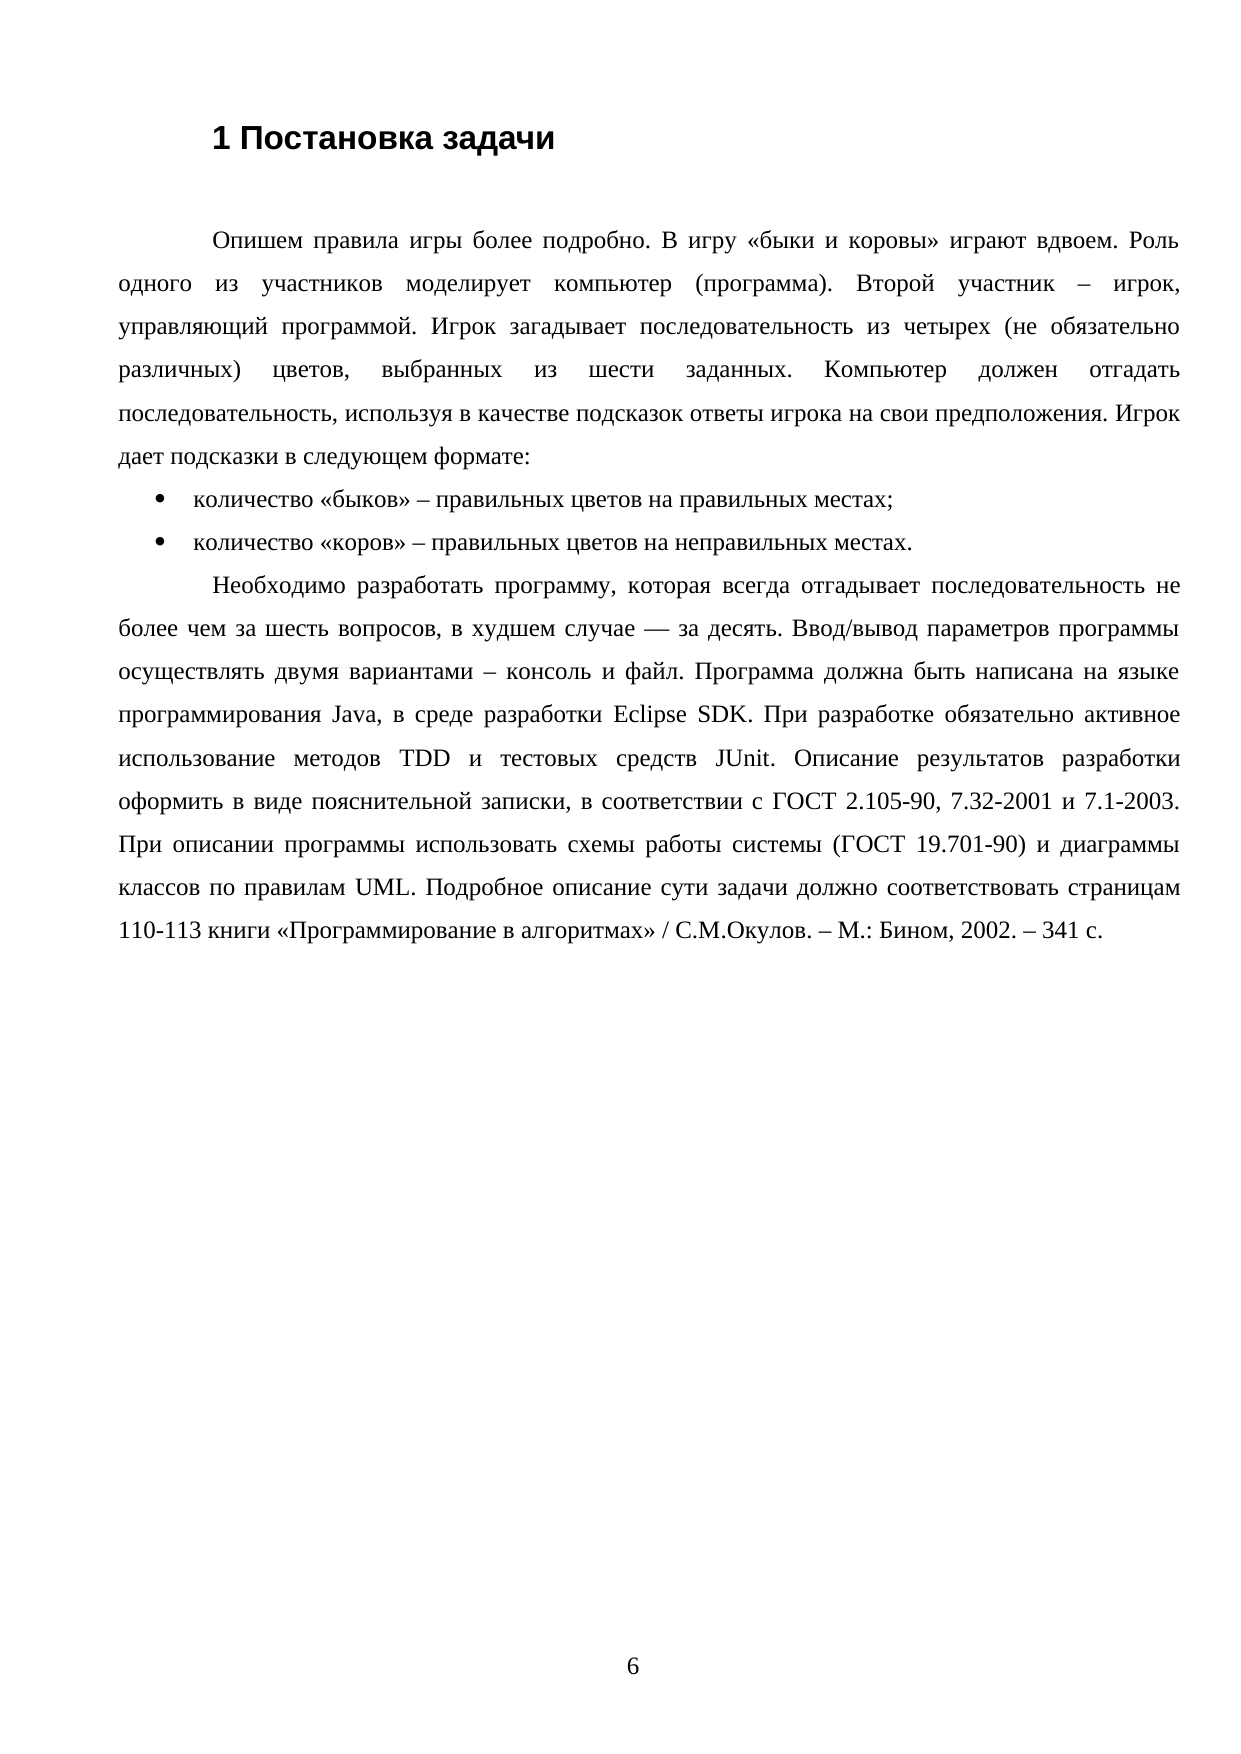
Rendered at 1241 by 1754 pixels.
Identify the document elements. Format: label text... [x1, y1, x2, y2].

list количество «быков» – правильных цветов на правильных местах; [156, 484, 1181, 513]
subtitle 1 Постановка задачи [212, 118, 1181, 157]
text Необходимо разработать программу, которая всегда отгадывает последовательность не более чем за шесть вопросов, в худшем случае — за десять. Ввод/вывод параметров программы осуществлять двумя вариантами – консоль и файл. Программа должна быть написана на языке программирования Java, в среде разработки Eclipse SDK. При разработке обязательно активное использование методов TDD и тестовых средств JUnit. Описание результатов разработки оформить в виде пояснительной записки, в соответствии с ГОСТ 2.105-90, 7.32-2001 и 7.1-2003. При описании программы использовать схемы работы системы (ГОСТ 19.701-90) и диаграммы классов по правилам UML. Подробное описание сути задачи должно соответствовать страницам 110-113 книги «Программирование в алгоритмах» / С.М.Окулов. – М.: Бином, 2002. – 341 с. [118, 570, 1181, 944]
text Опишем правила игры более подробно. В игру «быки и коровы» играют вдвоем. Роль одного из участников моделирует компьютер (программа). Второй участник – игрок, управляющий программой. Игрок загадывает последовательность из четырех (не обязательно различных) цветов, выбранных из шести заданных. Компьютер должен отгадать последовательность, используя в качестве подсказок ответы игрока на свои предположения. Игрок дает подсказки в следующем формате: [118, 225, 1181, 469]
list количество «коров» – правильных цветов на неправильных местах. [156, 527, 1181, 556]
